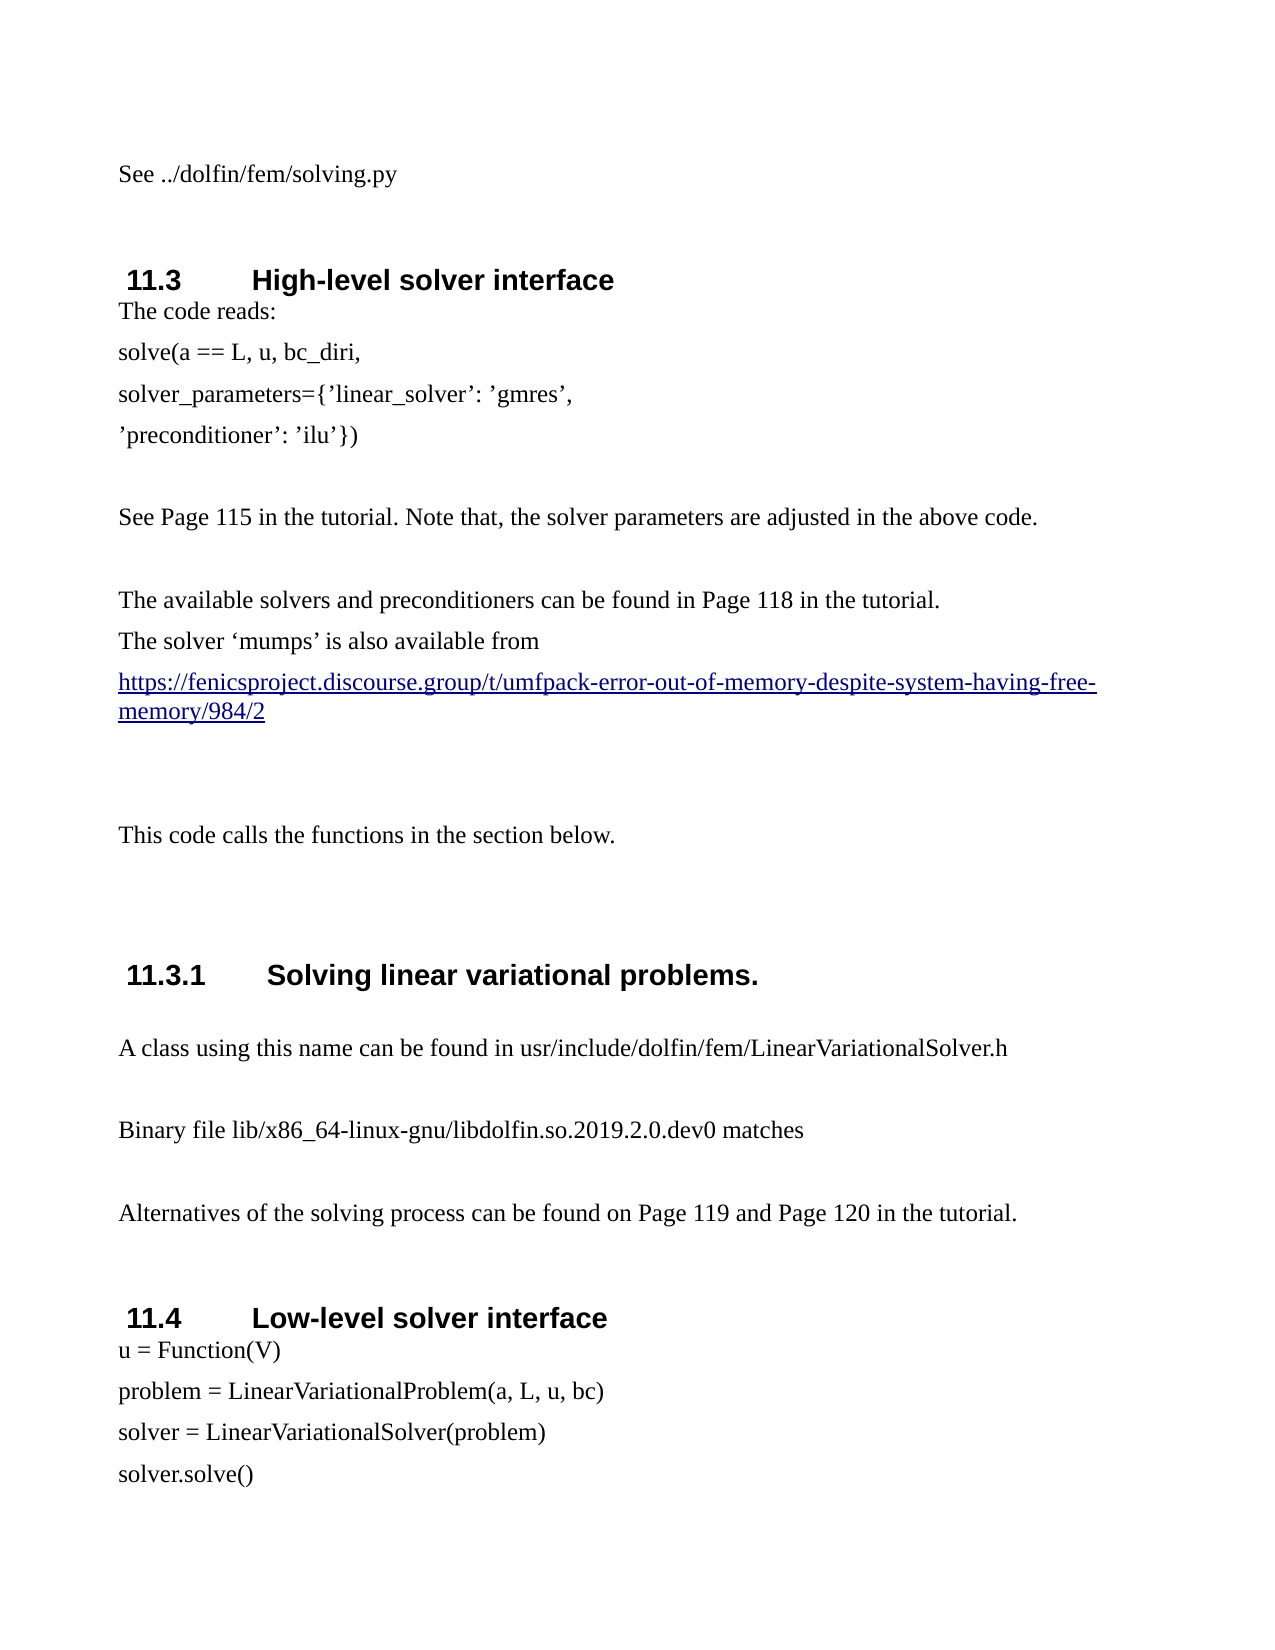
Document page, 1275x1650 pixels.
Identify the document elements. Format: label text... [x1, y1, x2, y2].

text solver_parameters={’linear_solver’: ’gmres’, [118, 379, 1157, 407]
subtitle High-level solver interface [118, 263, 1157, 296]
text Binary file lib/x86_64-linux-gnu/libdolfin.so.2019.2.0.dev0 matches [118, 1116, 1157, 1144]
text https://fenicsproject.discourse.group/t/umfpack-error-out-of-memory-despite-system-having-free-memory/984/2 [118, 667, 1157, 725]
subtitle Low-level solver interface [118, 1301, 1157, 1335]
text The solver ‘mumps’ is also available from [118, 626, 1157, 655]
subtitle Solving linear variational problems. [118, 958, 1157, 992]
text This code calls the functions in the section below. [118, 820, 1157, 849]
text The code reads: [118, 296, 1157, 325]
text ’preconditioner’: ’ilu’}) [118, 420, 1157, 449]
text Alternatives of the solving process can be found on Page 119 and Page 120 in the tutorial. [118, 1198, 1157, 1227]
text u = Function(V) [118, 1335, 1157, 1364]
text A class using this name can be found in usr/include/dolfin/fem/LinearVariationalSolver.h [118, 1033, 1157, 1062]
text See Page 115 in the tutorial. Note that, the solver parameters are adjusted in the above code. [118, 502, 1157, 531]
text solve(a == L, u, bc_diri, [118, 337, 1157, 366]
text solver.solve() [118, 1459, 1157, 1487]
text See ../dolfin/fem/solving.py [118, 159, 1157, 188]
text problem = LinearVariationalProblem(a, L, u, bc) [118, 1376, 1157, 1405]
text solver = LinearVariationalSolver(problem) [118, 1417, 1157, 1446]
text The available solvers and preconditioners can be found in Page 118 in the tutorial. [118, 585, 1157, 614]
